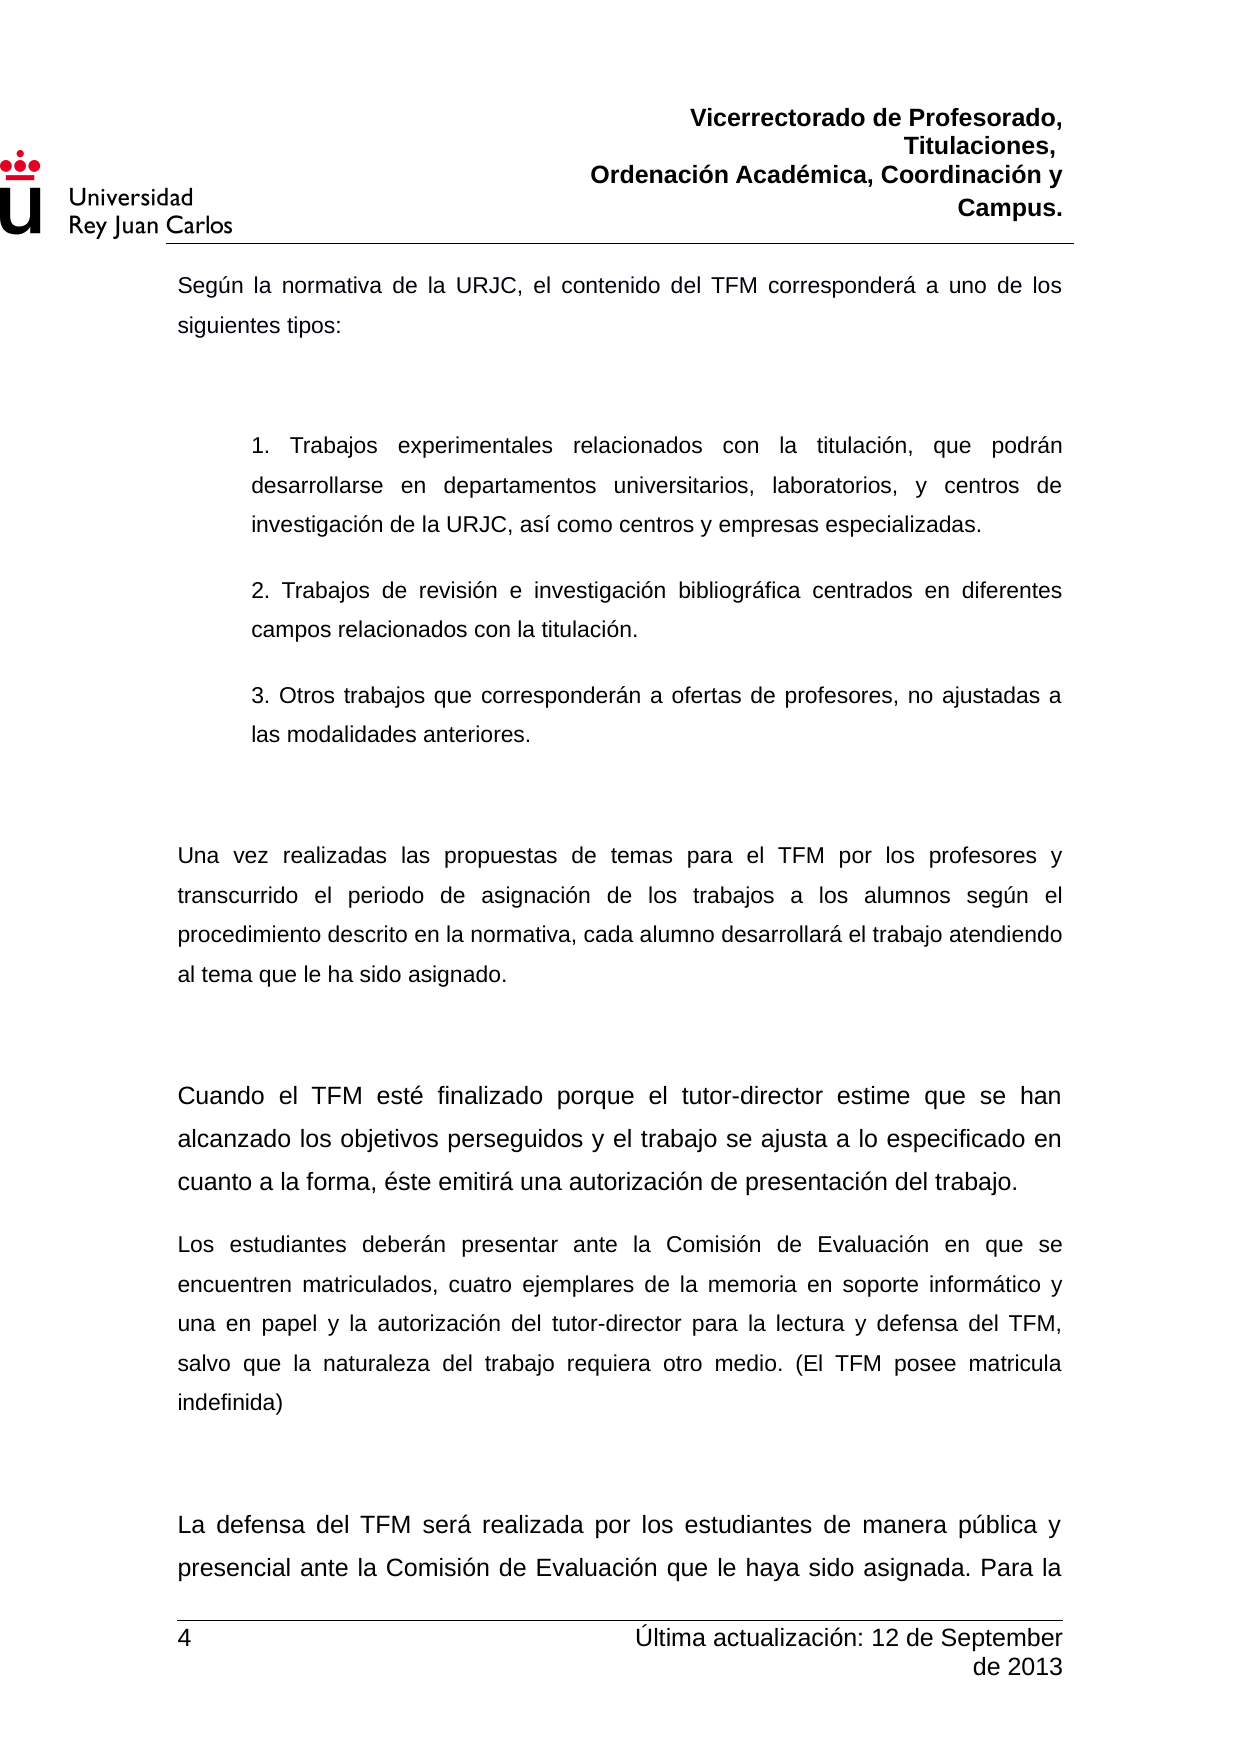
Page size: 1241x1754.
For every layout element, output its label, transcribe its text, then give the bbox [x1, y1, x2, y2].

text La defensa del TFM será realizada por los estudiantes de manera pública y presencial ante la Comisión de Evaluación que le haya sido asignada. Para la [177, 1510, 1063, 1582]
text Cuando el TFM esté finalizado porque el tutor-director estime que se han alcanzado los objetivos perseguidos y el trabajo se ajusta a lo especificado en cuanto a la forma, éste emitirá una autorización de presentación del trabajo. [177, 1081, 1063, 1196]
text 1. Trabajos experimentales relacionados con la titulación, que podrán desarrollarse en departamentos universitarios, laboratorios, y centros de investigación de la URJC, así como centros y empresas especializadas. [251, 432, 1063, 538]
picture [0, 150, 232, 239]
text 2. Trabajos de revisión e investigación bibliográfica centrados en diferentes campos relacionados con la titulación. [251, 577, 1063, 643]
text Una vez realizadas las propuestas de temas para el TFM por los profesores y transcurrido el periodo de asignación de los trabajos a los alumnos según el procedimiento descrito en la normativa, cada alumno desarrollará el trabajo atendiendo al tema que le ha sido asignado. [177, 842, 1063, 987]
text 3. Otros trabajos que corresponderán a ofertas de profesores, no ajustadas a las modalidades anteriores. [251, 682, 1063, 748]
text Los estudiantes deberán presentar ante la Comisión de Evaluación en que se encuentren matriculados, cuatro ejemplares de la memoria en soporte informático y una en papel y la autorización del tutor-director para la lectura y defensa del TFM, salvo que la naturaleza del trabajo requiera otro medio. (El TFM posee matricula indefinida) [177, 1231, 1063, 1416]
text Según la normativa de la URJC, el contenido del TFM corresponderá a uno de los siguientes tipos: [177, 272, 1063, 338]
